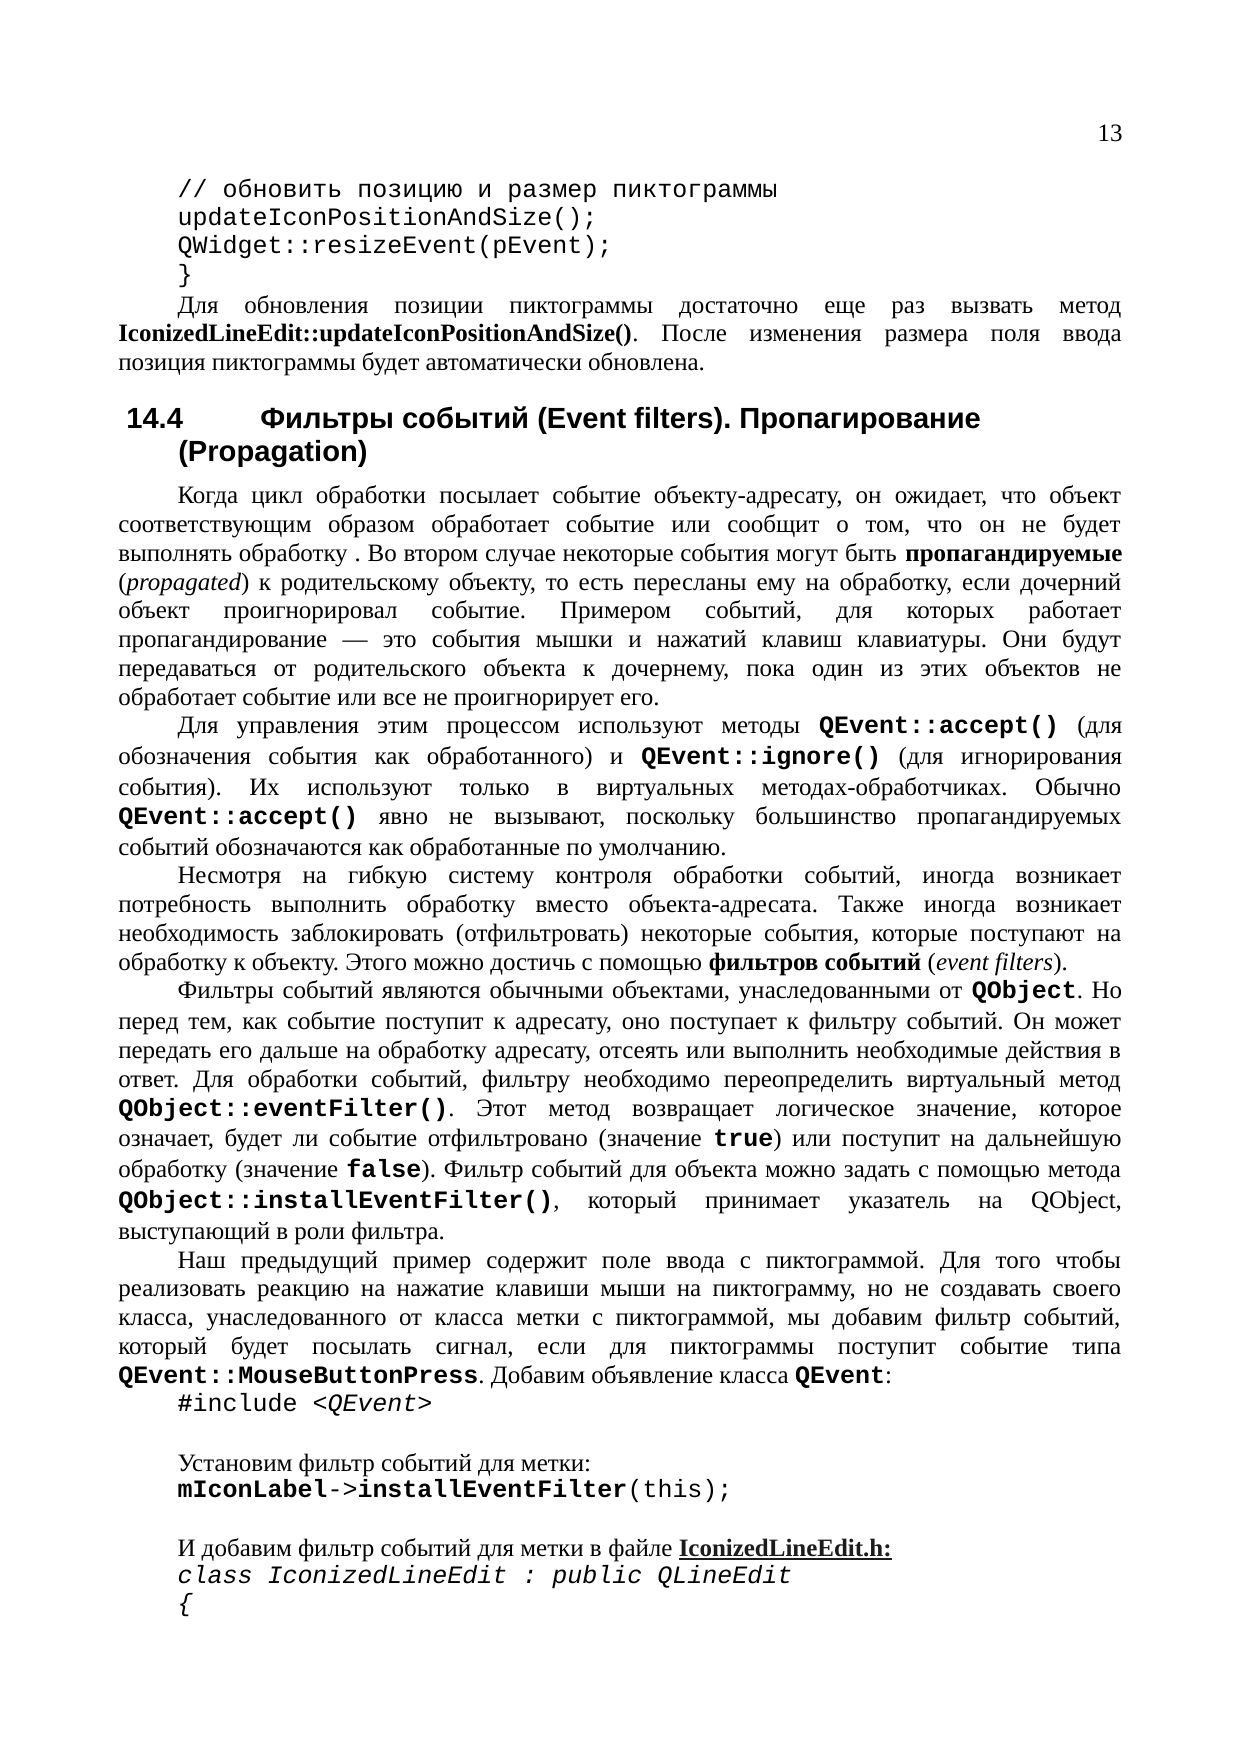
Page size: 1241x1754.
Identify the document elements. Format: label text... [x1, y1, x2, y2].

text Установим фильтр событий для метки: [118, 1448, 1122, 1476]
text // обновить позицию и размер пиктограммы [177, 176, 1122, 205]
text Несмотря на гибкую систему контроля обработки событий, иногда возникает потребность выполнить обработку вместо объекта-адресата. Также иногда возникает необходимость заблокировать (отфильтровать) некоторые события, которые поступают на обработку к объекту. Этого можно достичь с помощью фильтров событий (event filters). [118, 861, 1122, 976]
text } [177, 261, 1122, 290]
text QWidget::resizeEvent(pEvent); [177, 233, 1122, 261]
text class IconizedLineEdit : public QLineEdit [177, 1562, 1122, 1591]
subtitle Фильтры событий (Event filters). Пропагирование (Propagation) [118, 401, 1122, 468]
text { [177, 1591, 1122, 1619]
text Наш предыдущий пример содержит поле ввода с пиктограммой. Для того чтобы реализовать реакцию на нажатие клавиши мыши на пиктограмму, но не создавать своего класса, унаследованного от класса метки с пиктограммой, мы добавим фильтр событий, который будет посылать сигнал, если для пиктограммы поступит событие типа QEvent::MouseButtonPress. Добавим объявление класса QEvent: [118, 1245, 1122, 1391]
text Когда цикл обработки посылает событие объекту-адресату, он ожидает, что объект соответствующим образом обработает событие или сообщит о том, что он не будет выполнять обработку . Во втором случае некоторые события могут быть пропагандируемые (propagated) к родительскому объекту, то есть пересланы ему на обработку, если дочерний объект проигнорировал событие. Примером событий, для которых работает пропагандирование — это события мышки и нажатий клавиш клавиатуры. Они будут передаваться от родительского объекта к дочернему, пока один из этих объектов не обработает событие или все не проигнорирует его. [118, 481, 1122, 711]
text mIconLabel->installEventFilter(this); [177, 1476, 1122, 1505]
text #include <QEvent> [177, 1391, 1122, 1419]
text updateIconPositionAndSize(); [177, 205, 1122, 233]
text Для управления этим процессом используют методы QEvent::accept() (для обозначения события как обработанного) и QEvent::ignore() (для игнорирования события). Их используют только в виртуальных методах-обработчиках. Обычно QEvent::accept() явно не вызывают, поскольку большинство пропагандируемых событий обозначаются как обработанные по умолчанию. [118, 711, 1122, 861]
text Фильтры событий являются обычными объектами, унаследованными от QObject. Но перед тем, как событие поступит к адресату, оно поступает к фильтру событий. Он может передать его дальше на обработку адресату, отсеять или выполнить необходимые действия в ответ. Для обработки событий, фильтру необходимо переопределить виртуальный метод QObject::eventFilter(). Этот метод возвращает логическое значение, которое означает, будет ли событие отфильтровано (значение true) или поступит на дальнейшую обработку (значение false). Фильтр событий для объекта можно задать с помощью метода QObject::installEventFilter(), который принимает указатель на QObject, выступающий в роли фильтра. [118, 976, 1122, 1245]
text Для обновления позиции пиктограммы достаточно еще раз вызвать метод IconizedLineEdit::updateIconPositionAndSize(). После изменения размера поля ввода позиция пиктограммы будет автоматически обновлена. [118, 290, 1122, 376]
text И добавим фильтр событий для метки в файле IconizedLineEdit.h: [118, 1533, 1122, 1562]
